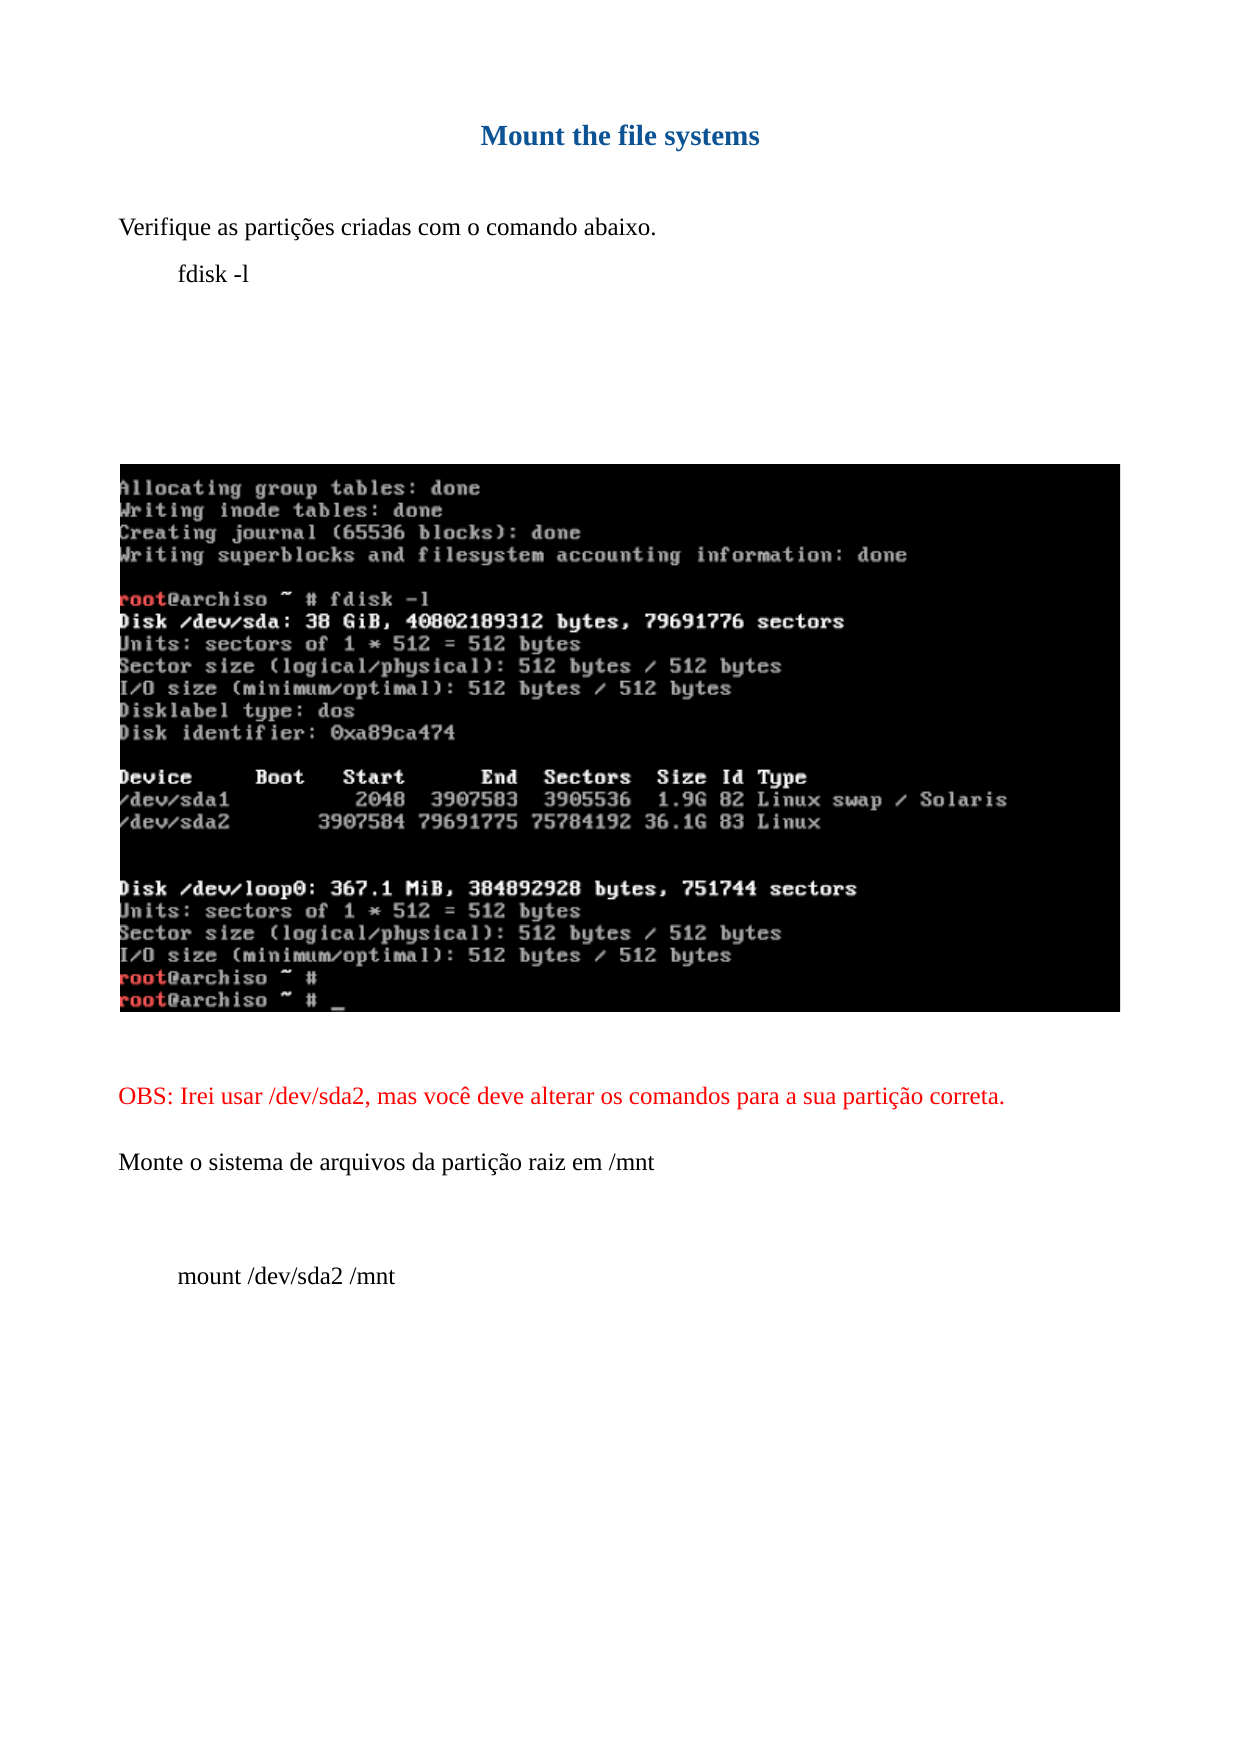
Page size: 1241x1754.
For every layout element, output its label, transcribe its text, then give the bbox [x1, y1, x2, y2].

subtitle Mount the file systems [118, 118, 1122, 152]
text mount /dev/sda2 /mnt [177, 1261, 1063, 1290]
text Verifique as partições criadas com o comando abaixo. [118, 212, 1122, 241]
picture [120, 464, 1121, 1012]
text fdisk -l [177, 259, 1063, 288]
text Monte o sistema de arquivos da partição raiz em /mnt [118, 1147, 1122, 1176]
text OBS: Irei usar /dev/sda2, mas você deve alterar os comandos para a sua partição correta. [118, 1048, 1122, 1110]
